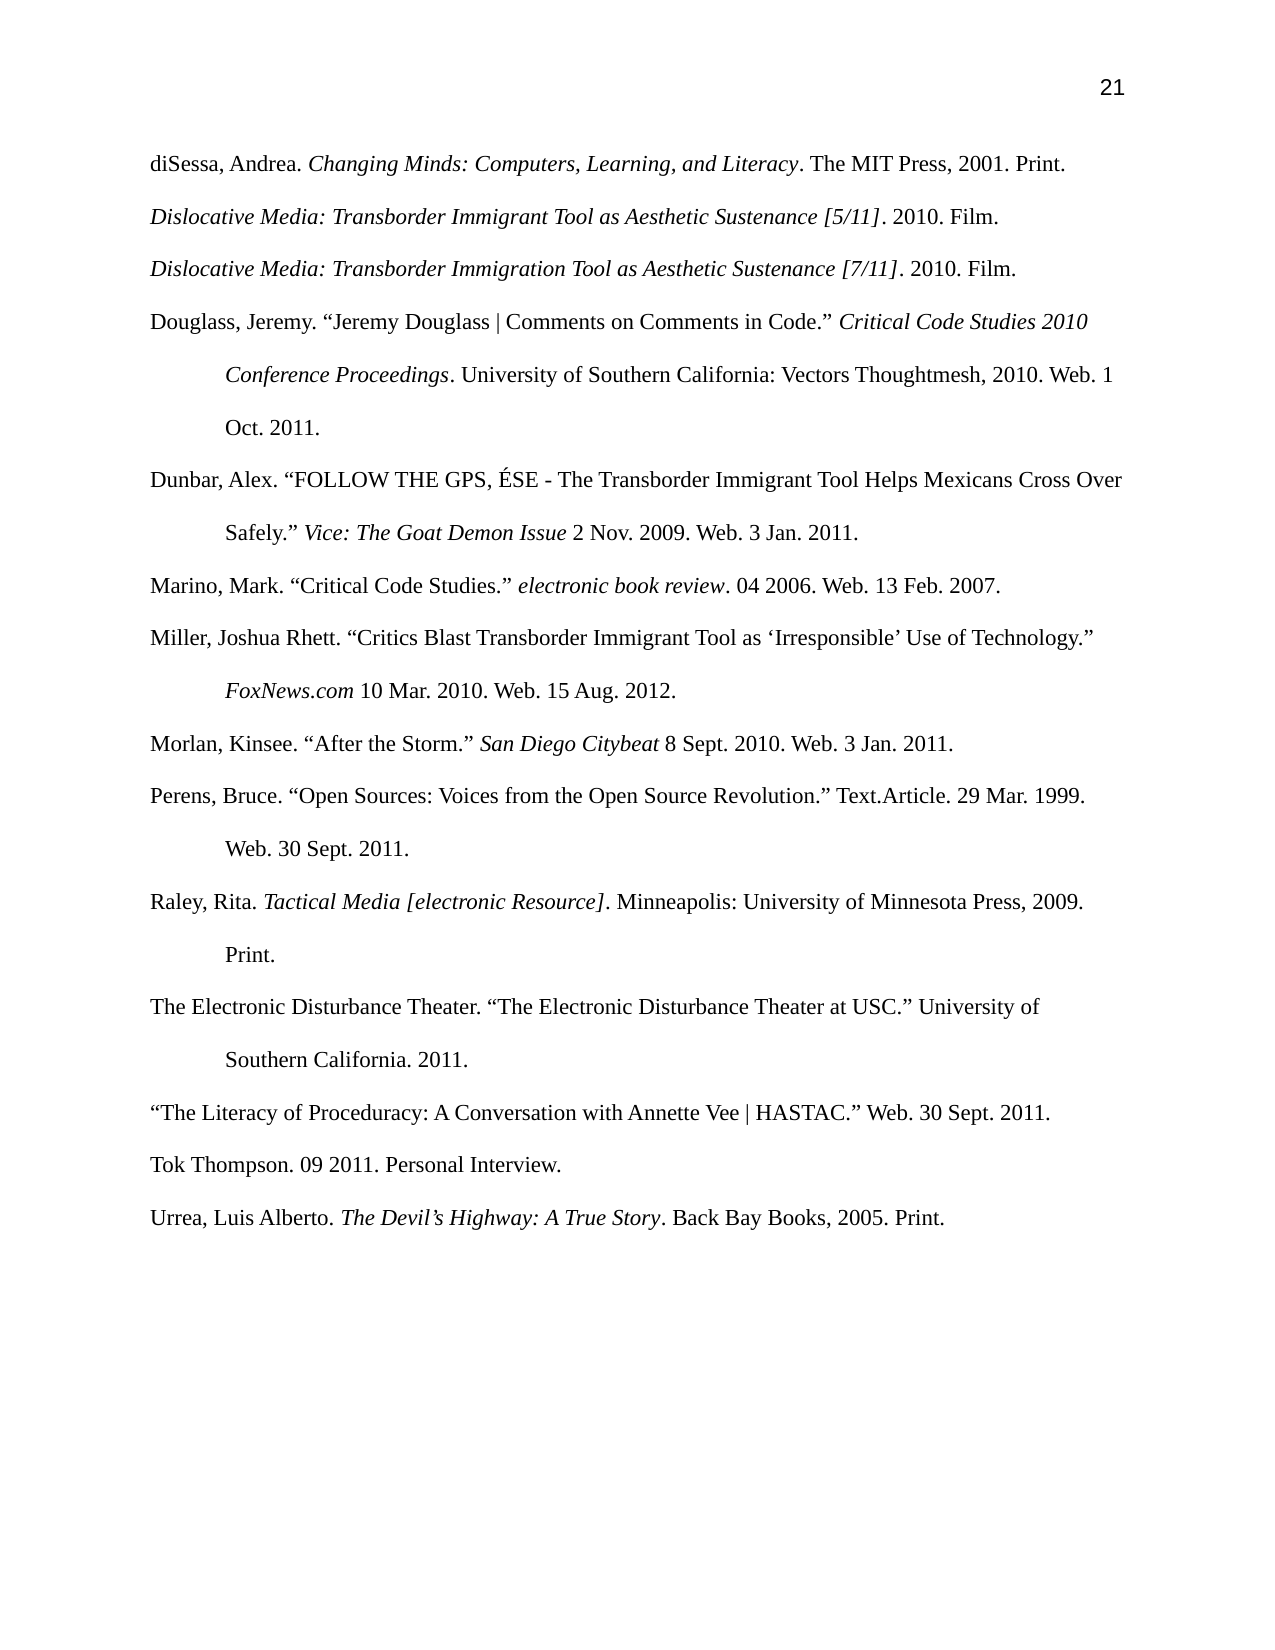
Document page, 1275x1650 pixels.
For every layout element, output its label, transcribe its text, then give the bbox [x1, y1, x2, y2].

text “The Literacy of Proceduracy: A Conversation with Annette Vee | HASTAC.” Web. 30 Sept. 2011. [150, 1099, 1125, 1125]
text Perens, Bruce. “Open Sources: Voices from the Open Source Revolution.” Text.Article. 29 Mar. 1999. Web. 30 Sept. 2011. [150, 782, 1125, 862]
text Dunbar, Alex. “FOLLOW THE GPS, ÉSE - The Transborder Immigrant Tool Helps Mexicans Cross Over Safely.” Vice: The Goat Demon Issue 2 Nov. 2009. Web. 3 Jan. 2011. [150, 466, 1125, 545]
text Urrea, Luis Alberto. The Devil’s Highway: A True Story. Back Bay Books, 2005. Print. [150, 1204, 1125, 1231]
text Douglass, Jeremy. “Jeremy Douglass | Comments on Comments in Code.” Critical Code Studies 2010 Conference Proceedings. University of Southern California: Vectors Thoughtmesh, 2010. Web. 1 Oct. 2011. [150, 308, 1125, 440]
text The Electronic Disturbance Theater. “The Electronic Disturbance Theater at USC.” University of Southern California. 2011. [150, 993, 1125, 1072]
text Dislocative Media: Transborder Immigrant Tool as Aesthetic Sustenance [5/11]. 2010. Film. [150, 203, 1125, 229]
text Dislocative Media: Transborder Immigration Tool as Aesthetic Sustenance [7/11]. 2010. Film. [150, 255, 1125, 282]
text Marino, Mark. “Critical Code Studies.” electronic book review. 04 2006. Web. 13 Feb. 2007. [150, 572, 1125, 598]
text diSessa, Andrea. Changing Minds: Computers, Learning, and Literacy. The MIT Press, 2001. Print. [150, 150, 1125, 176]
text Tok Thompson. 09 2011. Personal Interview. [150, 1151, 1125, 1178]
text Miller, Joshua Rhett. “Critics Blast Transborder Immigrant Tool as ‘Irresponsible’ Use of Technology.” FoxNews.com 10 Mar. 2010. Web. 15 Aug. 2012. [150, 624, 1125, 703]
text Raley, Rita. Tactical Media [electronic Resource]. Minneapolis: University of Minnesota Press, 2009. Print. [150, 888, 1125, 967]
text Morlan, Kinsee. “After the Storm.” San Diego Citybeat 8 Sept. 2010. Web. 3 Jan. 2011. [150, 730, 1125, 756]
